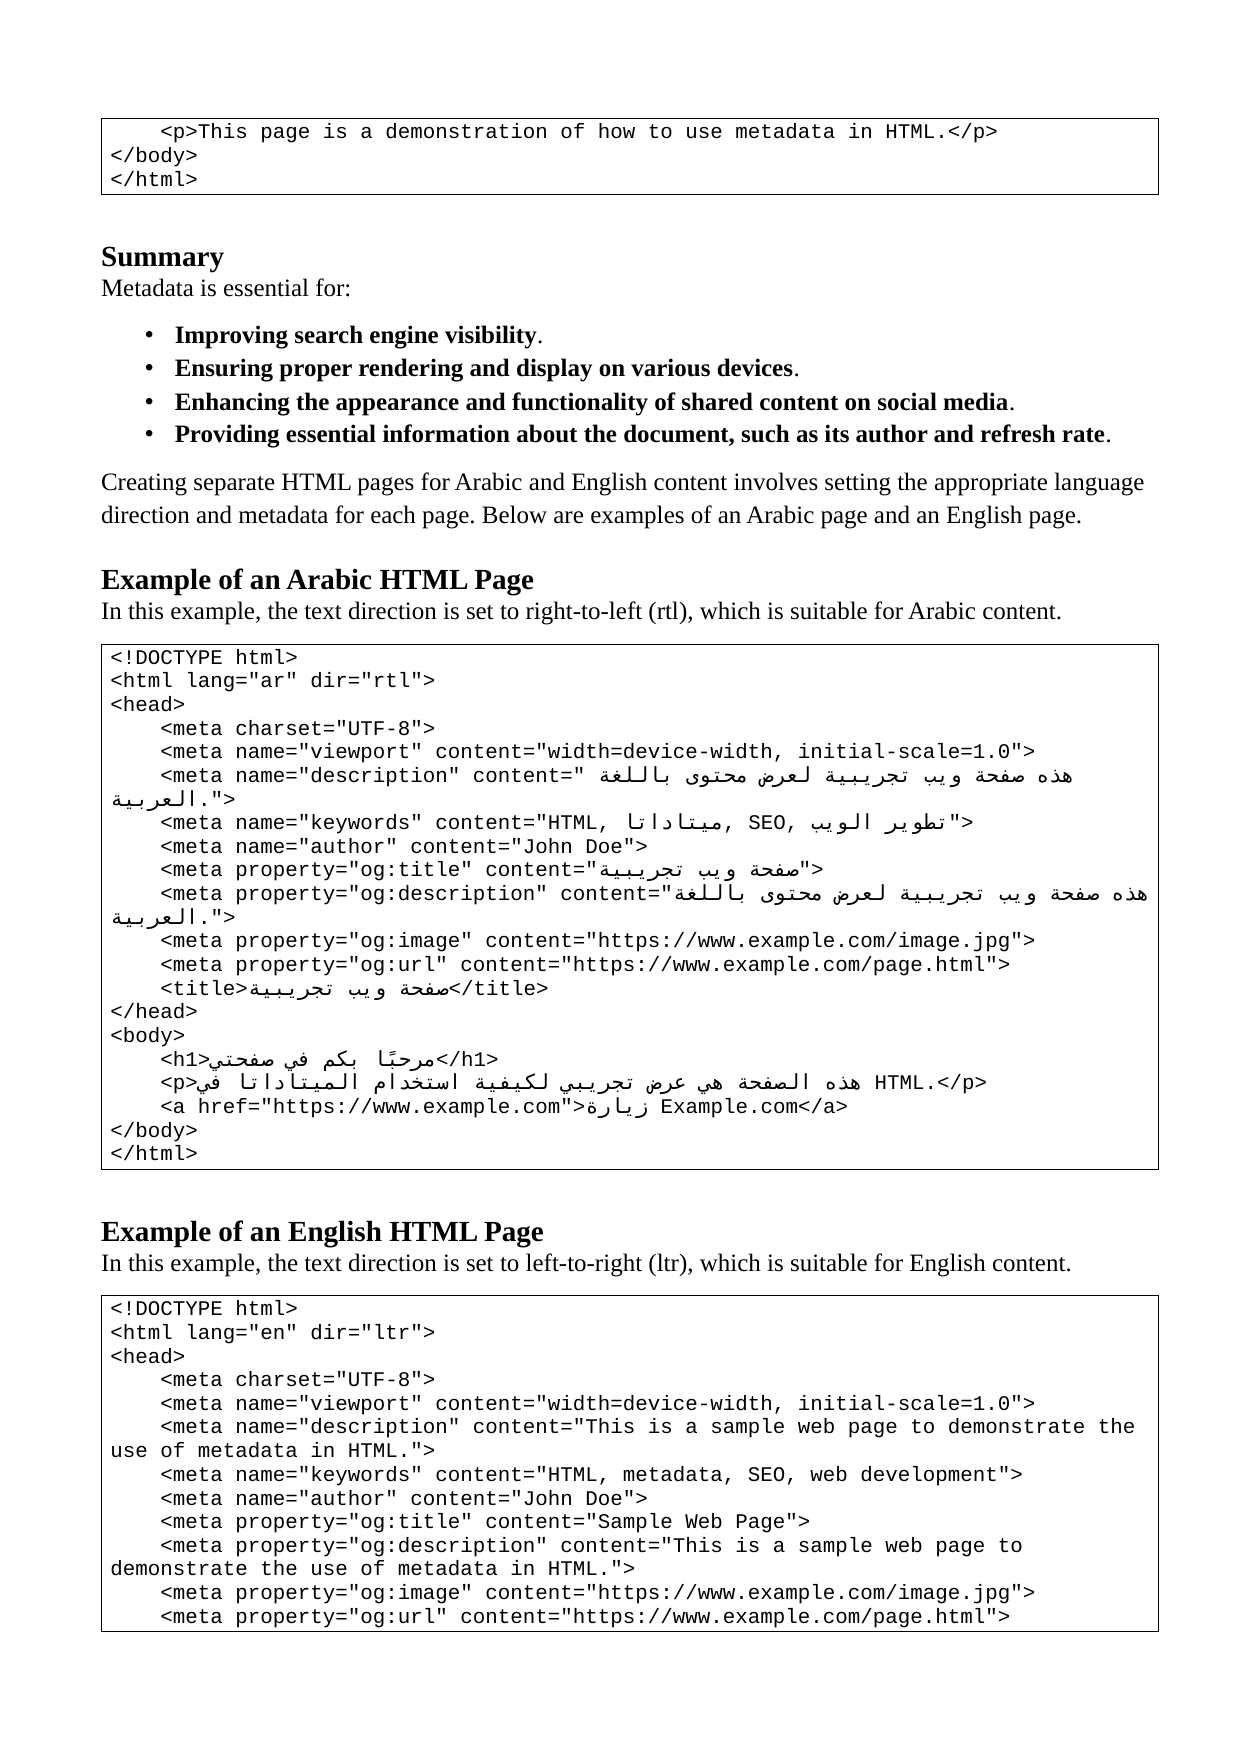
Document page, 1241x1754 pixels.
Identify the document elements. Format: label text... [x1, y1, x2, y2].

text <head> [102, 691, 1158, 714]
text <p>This page is a demonstration of how to use metadata in HTML.</p> [102, 119, 1158, 142]
text <meta property="og:title" content="صفحة ويب تجريبية"> [102, 856, 1158, 880]
text </html> [102, 1140, 1158, 1169]
text <meta property="og:image" content="https://www.example.com/image.jpg"> [102, 1579, 1158, 1603]
text <html lang="ar" dir="rtl"> [102, 667, 1158, 691]
text <a href="https://www.example.com">زيارة Example.com</a> [102, 1093, 1158, 1116]
text Metadata is essential for: [101, 273, 1159, 302]
text <meta name="description" content="This is a sample web page to demonstrate the use of metadata in HTML."> [102, 1413, 1158, 1461]
text <!DOCTYPE html> [102, 645, 1158, 667]
text <meta charset="UTF-8"> [102, 1366, 1158, 1390]
text </head> [102, 998, 1158, 1022]
text <meta charset="UTF-8"> [102, 714, 1158, 738]
text </body> [102, 1116, 1158, 1140]
text <meta name="keywords" content="HTML, ميتاداتا, SEO, تطوير الويب"> [102, 809, 1158, 833]
text <meta property="og:title" content="Sample Web Page"> [102, 1508, 1158, 1532]
text <meta name="author" content="John Doe"> [102, 833, 1158, 856]
text <meta name="viewport" content="width=device-width, initial-scale=1.0"> [102, 1390, 1158, 1413]
text In this example, the text direction is set to left-to-right (ltr), which is suitable for English content. [101, 1248, 1159, 1276]
list Improving search engine visibility. [145, 321, 1159, 349]
text Creating separate HTML pages for Arabic and English content involves setting the appropriate language direction and metadata for each page. Below are examples of an Arabic page and an English page. [101, 467, 1159, 529]
text <meta property="og:image" content="https://www.example.com/image.jpg"> [102, 927, 1158, 951]
text <h1>مرحبًا بكم في صفحتي</h1> [102, 1046, 1158, 1069]
text <html lang="en" dir="ltr"> [102, 1319, 1158, 1342]
text In this example, the text direction is set to right-to-left (rtl), which is suitable for Arabic content. [101, 596, 1159, 625]
text <!DOCTYPE html> [102, 1296, 1158, 1319]
text <p>هذه الصفحة هي عرض تجريبي لكيفية استخدام الميتاداتا في HTML.</p> [102, 1069, 1158, 1093]
list Providing essential information about the document, such as its author and refresh rate. [145, 419, 1159, 448]
list Enhancing the appearance and functionality of shared content on social media. [145, 387, 1159, 415]
subtitle Summary [101, 239, 1159, 273]
list Ensuring proper rendering and display on various devices. [145, 353, 1159, 382]
text </body> [102, 142, 1158, 165]
subtitle Example of an Arabic HTML Page [101, 562, 1159, 596]
text <meta property="og:description" content="هذه صفحة ويب تجريبية لعرض محتوى باللغة العربية."> [102, 880, 1158, 927]
text <meta property="og:description" content="This is a sample web page to demonstrate the use of metadata in HTML."> [102, 1532, 1158, 1579]
text <body> [102, 1022, 1158, 1046]
text <meta property="og:url" content="https://www.example.com/page.html"> [102, 1603, 1158, 1631]
text <head> [102, 1342, 1158, 1366]
subtitle Example of an English HTML Page [101, 1214, 1159, 1248]
text <meta property="og:url" content="https://www.example.com/page.html"> [102, 951, 1158, 974]
text <meta name="viewport" content="width=device-width, initial-scale=1.0"> [102, 738, 1158, 762]
text <meta name="keywords" content="HTML, metadata, SEO, web development"> [102, 1461, 1158, 1484]
text <title>صفحة ويب تجريبية</title> [102, 974, 1158, 998]
text <meta name="author" content="John Doe"> [102, 1484, 1158, 1508]
text </html> [102, 165, 1158, 194]
text <meta name="description" content="هذه صفحة ويب تجريبية لعرض محتوى باللغة العربية."> [102, 762, 1158, 809]
